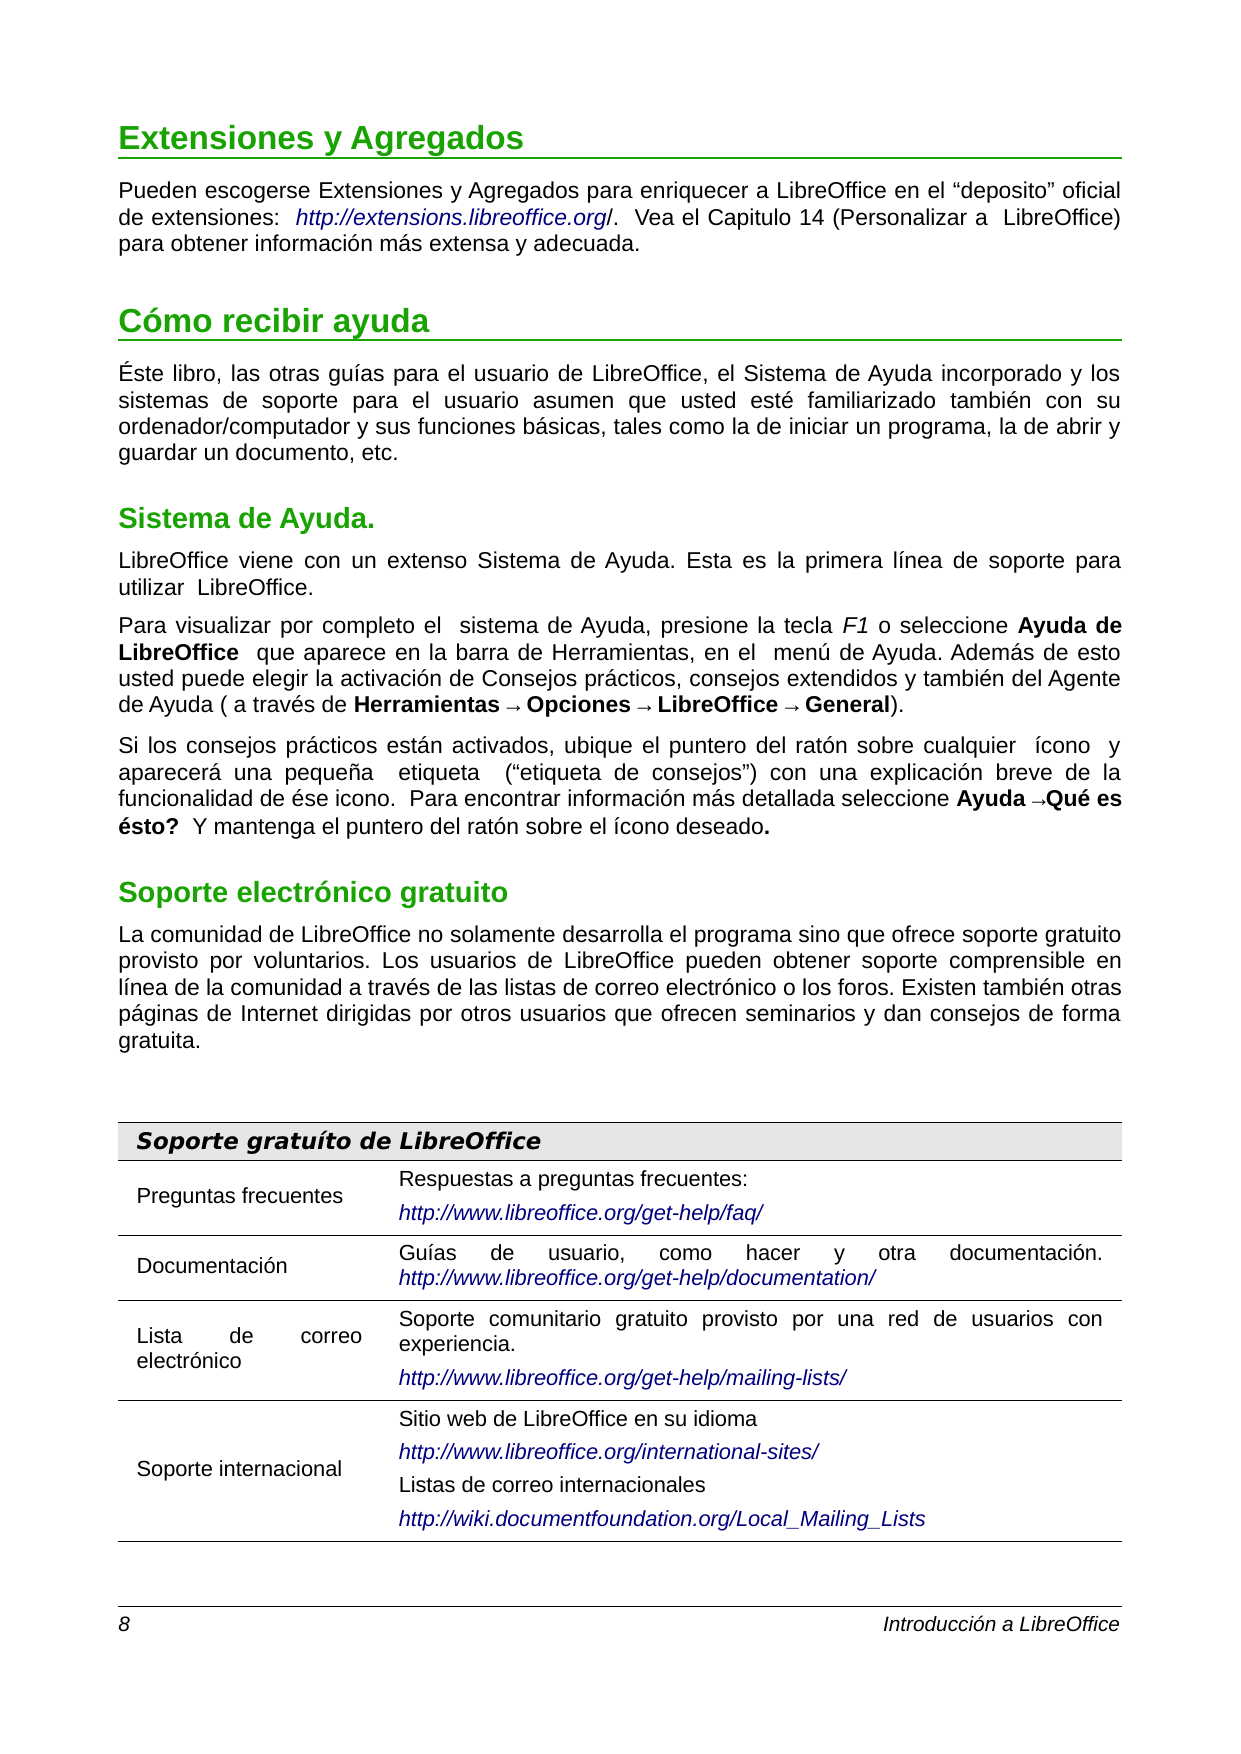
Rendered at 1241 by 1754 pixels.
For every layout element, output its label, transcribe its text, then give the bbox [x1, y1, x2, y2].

table_cell Documentación [118, 1236, 380, 1300]
table_cell Lista de correo electrónico [118, 1301, 380, 1400]
table_header Soporte gratuíto de LibreOffice [118, 1123, 1122, 1160]
table_cell Respuestas a preguntas frecuentes: http://www.libreoffice.org/get-help/faq/ [380, 1161, 1122, 1234]
text Para visualizar por completo el sistema de Ayuda, presione la tecla F1 o seleccione Ayuda de LibreOffice que aparece en la barra de Herramientas, en el menú de Ayuda. Además de esto usted puede elegir la activación de Consejos prácticos, consejos extendidos y también del Agente de Ayuda ( a través de Herramientas → Opciones → LibreOffice → General). [118, 612, 1122, 720]
table_cell Guías de usuario, como hacer y otra documentación. http://www.libreoffice.org/get-help/documentation/ [380, 1236, 1122, 1300]
text La comunidad de LibreOffice no solamente desarrolla el programa sino que ofrece soporte gratuito provisto por voluntarios. Los usuarios de LibreOffice pueden obtener soporte comprensible en línea de la comunidad a través de las listas de correo electrónico o los foros. Existen también otras páginas de Internet dirigidas por otros usuarios que ofrecen seminarios y dan consejos de forma gratuita. [118, 921, 1122, 1053]
subtitle Sistema de Ayuda. [118, 501, 1122, 535]
subtitle Soporte electrónico gratuito [118, 875, 1122, 909]
table_cell Soporte comunitario gratuito provisto por una red de usuarios con experiencia. http://www.libreoffice.org/get-help/mailing-lists/ [380, 1301, 1122, 1400]
text Éste libro, las otras guías para el usuario de LibreOffice, el Sistema de Ayuda incorporado y los sistemas de soporte para el usuario asumen que usted esté familiarizado también con su ordenador/computador y sus funciones básicas, tales como la de iniciar un programa, la de abrir y guardar un documento, etc. [118, 360, 1122, 466]
text LibreOffice viene con un extenso Sistema de Ayuda. Esta es la primera línea de soporte para utilizar LibreOffice. [118, 547, 1122, 600]
table_cell Sitio web de LibreOffice en su idioma http://www.libreoffice.org/international-sites/ Listas de correo internacionales http://wiki.documentfoundation.org/Local_Mailing_Lists [380, 1401, 1122, 1541]
text Pueden escogerse Extensiones y Agregados para enriquecer a LibreOffice en el “deposito” oficial de extensiones: http://extensions.libreoffice.org/. Vea el Capitulo 14 (Personalizar a LibreOffice) para obtener información más extensa y adecuada. [118, 177, 1122, 257]
text Si los consejos prácticos están activados, ubique el puntero del ratón sobre cualquier ícono y aparecerá una pequeña etiqueta (“etiqueta de consejos”) con una explicación breve de la funcionalidad de ése icono. Para encontrar información más detallada seleccione Ayuda →Qué es ésto? Y mantenga el puntero del ratón sobre el ícono deseado. [118, 732, 1122, 840]
subtitle Extensiones y Agregados [118, 118, 1122, 157]
table_cell Soporte internacional [118, 1401, 380, 1541]
table_cell Preguntas frecuentes [118, 1161, 380, 1234]
subtitle Cómo recibir ayuda [118, 301, 1122, 339]
